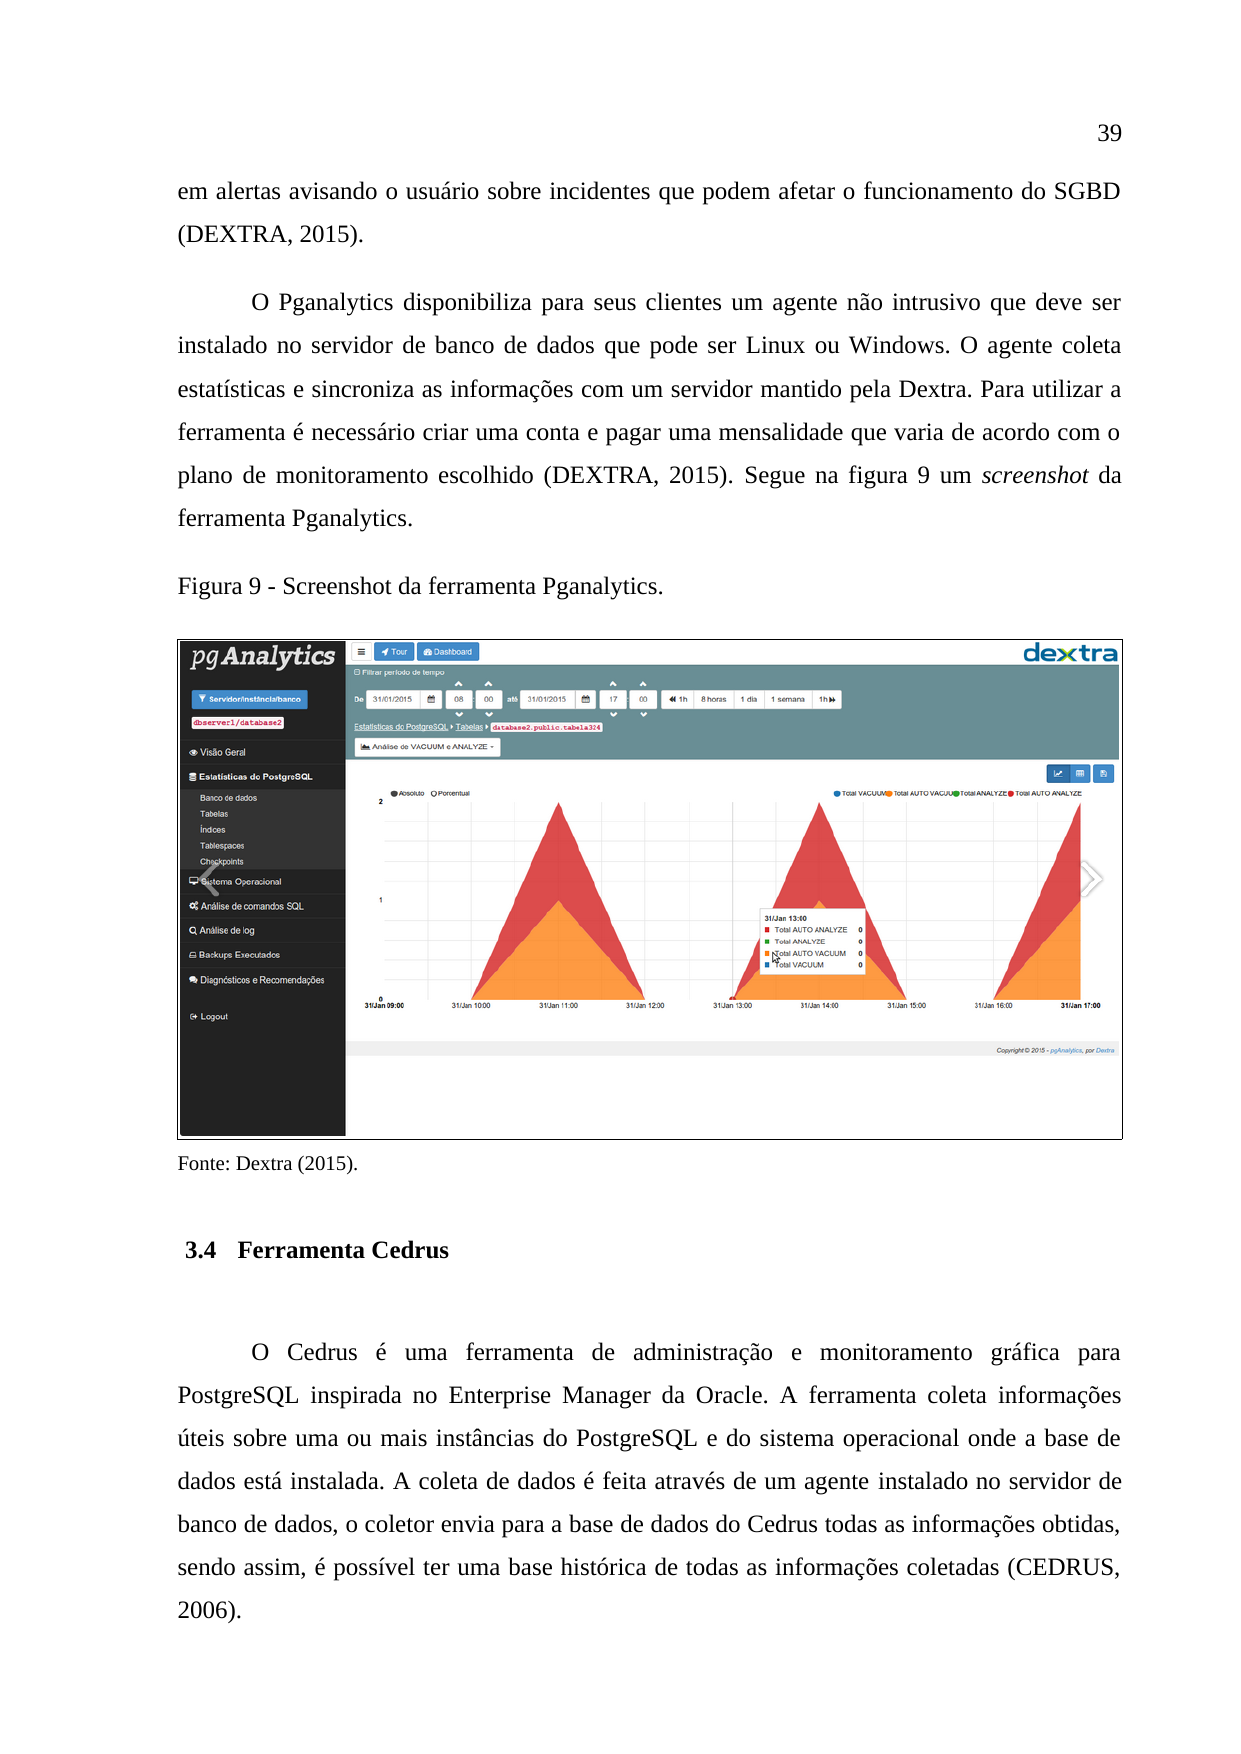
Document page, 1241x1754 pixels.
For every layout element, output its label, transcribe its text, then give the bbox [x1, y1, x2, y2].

text Fonte: Dextra (2015). [177, 1140, 1122, 1175]
text em alertas avisando o usuário sobre incidentes que podem afetar o funcionamento do SGBD (DEXTRA, 2015). [177, 176, 1122, 248]
list Ferramenta Cedrus [185, 1235, 1122, 1264]
text [178, 640, 1122, 1139]
text O Cedrus é uma ferramenta de administração e monitoramento gráfica para PostgreSQL inspirada no Enterprise Manager da Oracle. A ferramenta coleta informações úteis sobre uma ou mais instâncias do PostgreSQL e do sistema operacional onde a base de dados está instalada. A coleta de dados é feita através de um agente instalado no servidor de banco de dados, o coletor envia para a base de dados do Cedrus todas as informações obtidas, sendo assim, é possível ter uma base histórica de todas as informações coletadas (CEDRUS, 2006). [177, 1337, 1122, 1624]
text Figura 9 - Screenshot da ferramenta Pganalytics. [177, 571, 1122, 600]
text O Pganalytics disponibiliza para seus clientes um agente não intrusivo que deve ser instalado no servidor de banco de dados que pode ser Linux ou Windows. O agente coleta estatísticas e sincroniza as informações com um servidor mantido pela Dextra. Para utilizar a ferramenta é necessário criar uma conta e pagar uma mensalidade que varia de acordo com o plano de monitoramento escolhido (DEXTRA, 2015). Segue na figura 9 um screenshot da ferramenta Pganalytics. [177, 287, 1122, 532]
picture [180, 641, 1119, 1137]
